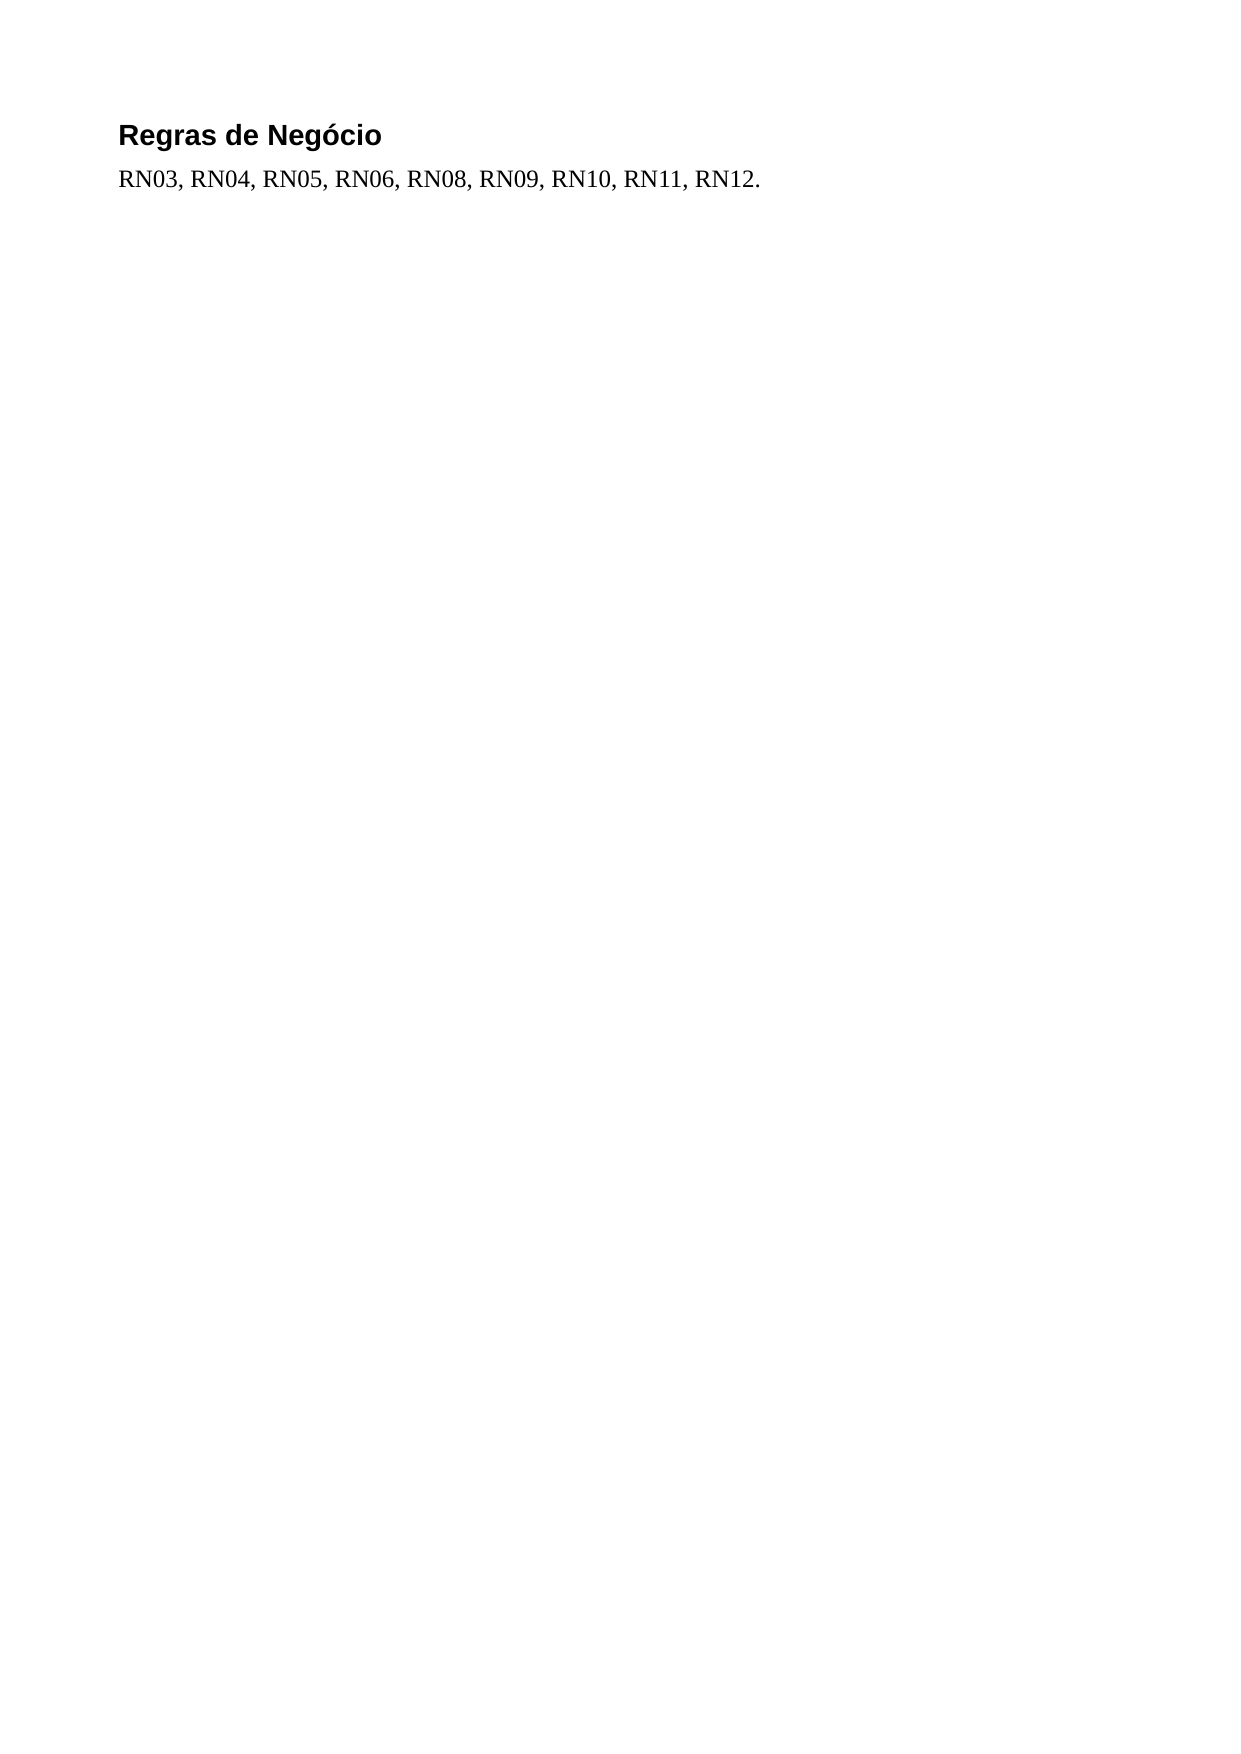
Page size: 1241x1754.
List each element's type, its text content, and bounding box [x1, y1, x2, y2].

subtitle Regras de Negócio [118, 118, 1122, 152]
text RN03, RN04, RN05, RN06, RN08, RN09, RN10, RN11, RN12. [118, 164, 1122, 193]
